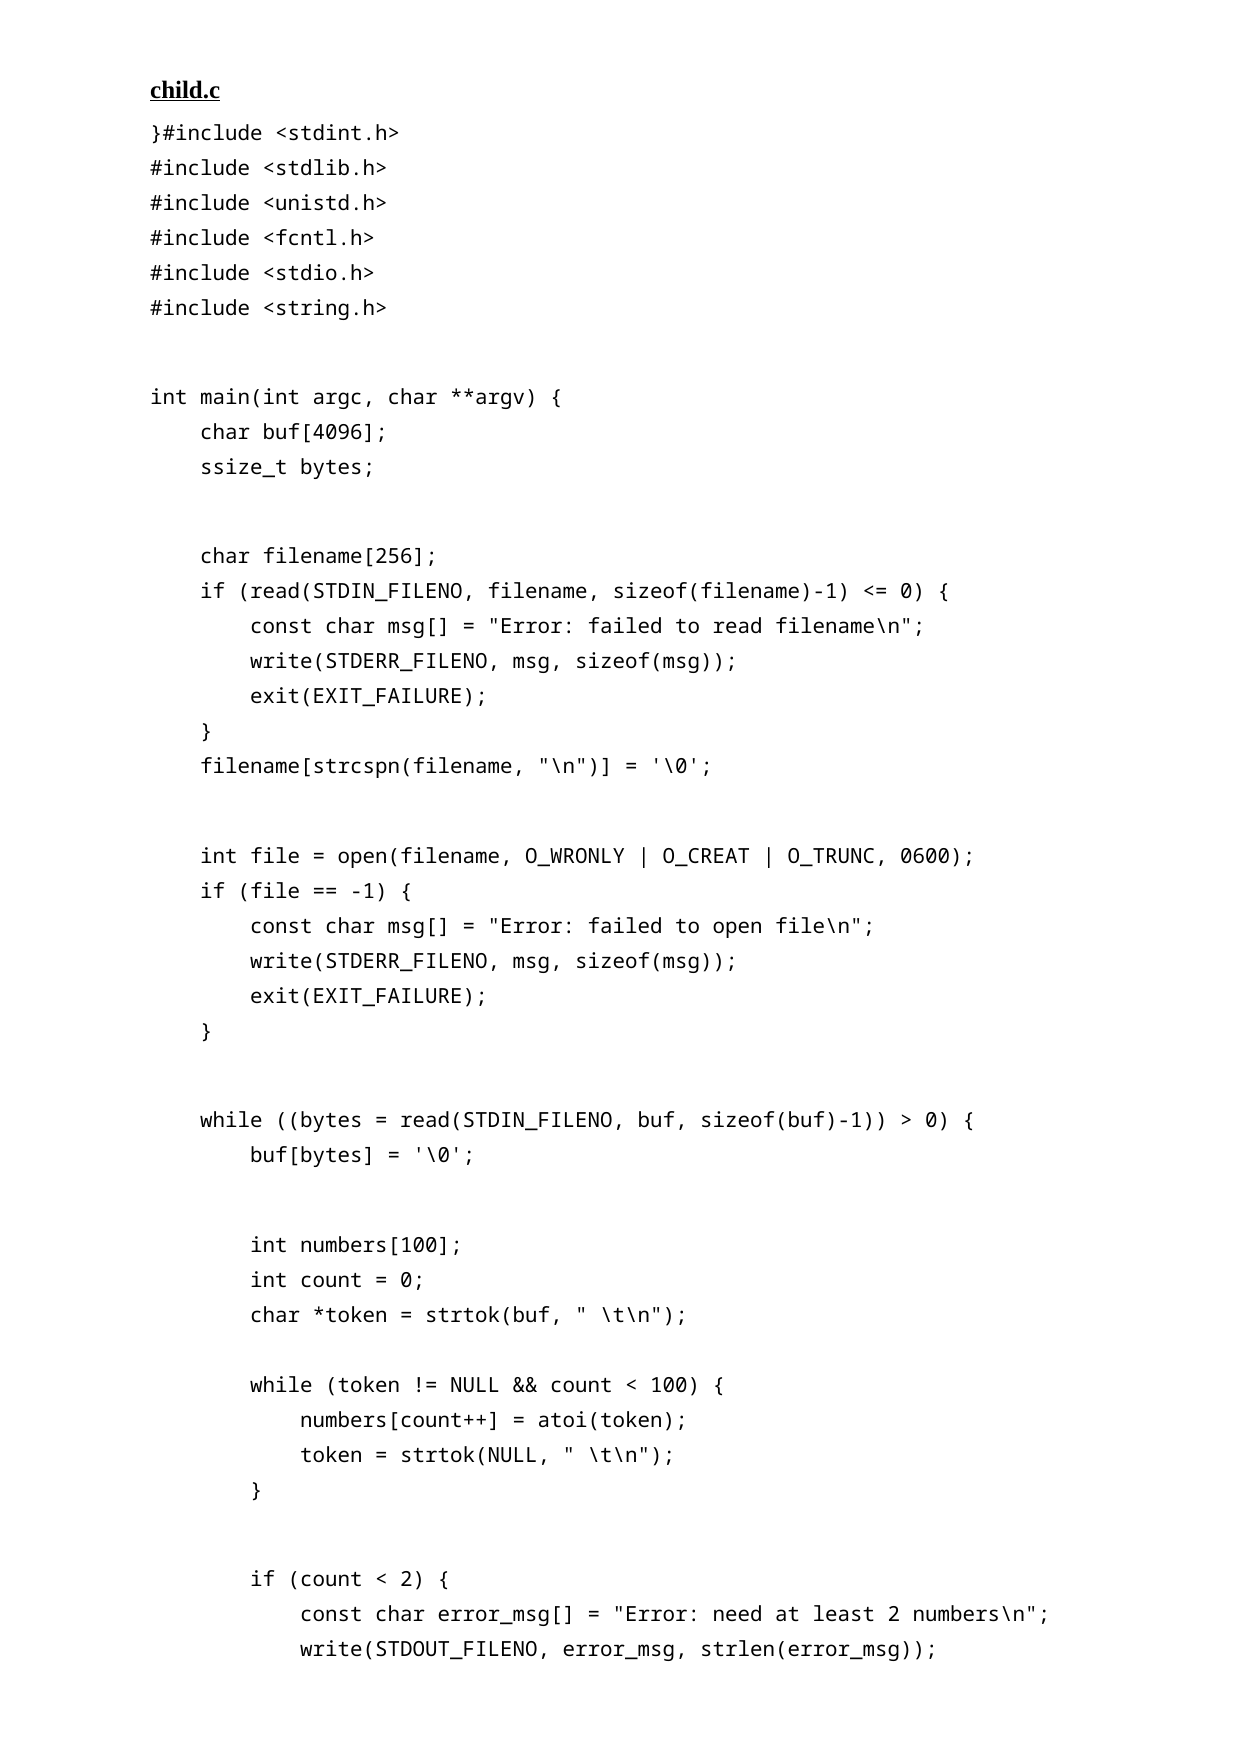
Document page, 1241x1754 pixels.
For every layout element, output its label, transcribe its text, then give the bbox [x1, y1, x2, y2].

text if (count < 2) { [443, 1575, 1147, 1589]
text const char error_msg[] = "Error: need at least 2 numbers\n"; [569, 1610, 1147, 1624]
text if (read(STDIN_FILENO, filename, sizeof(filename)-1) <= 0) { [150, 588, 1147, 602]
text write(STDERR_FILENO, msg, sizeof(msg)); [547, 957, 657, 971]
text child.c [150, 75, 1147, 104]
text #include <string.h> [347, 304, 1147, 318]
text int main(int argc, char **argv) { [256, 393, 346, 407]
text int file = open(filename, O_WRONLY | O_CREAT | O_TRUNC, 0600); [956, 852, 1147, 866]
text if (file == -1) { [406, 887, 1147, 901]
text char filename[256]; [150, 553, 1147, 567]
text int main(int argc, char **argv) { [556, 393, 1147, 407]
text write(STDERR_FILENO, msg, sizeof(msg)); [150, 658, 546, 672]
text token = strtok(NULL, " \t\n"); [656, 1451, 1147, 1465]
text numbers[count++] = atoi(token); [494, 1416, 594, 1430]
text numbers[count++] = atoi(token); [150, 1416, 392, 1430]
text exit(EXIT_FAILURE); [468, 992, 1147, 1006]
text const char msg[] = "Error: failed to read filename\n"; [422, 623, 1147, 637]
text #include <unistd.h> [150, 199, 1147, 213]
text #include <stdlib.h> [150, 164, 1147, 178]
text int file = open(filename, O_WRONLY | O_CREAT | O_TRUNC, 0600); [150, 852, 352, 866]
text char *token = strtok(buf, " \t\n"); [668, 1311, 1147, 1325]
text exit(EXIT_FAILURE); [306, 992, 468, 1006]
text const char msg[] = "Error: failed to open file\n"; [444, 922, 727, 936]
text int numbers[100]; [150, 1241, 392, 1255]
text ssize_t bytes; [150, 463, 317, 477]
text int main(int argc, char **argv) { [347, 393, 509, 407]
text write(STDERR_FILENO, msg, sizeof(msg)); [697, 658, 1147, 672]
text numbers[count++] = atoi(token); [593, 1416, 668, 1430]
text int main(int argc, char **argv) { [150, 393, 257, 407]
text numbers[count++] = atoi(token); [394, 1416, 493, 1430]
text while (token != NULL && count < 100) { [331, 1381, 693, 1395]
text if (count < 2) { [150, 1575, 294, 1589]
text int numbers[100]; [444, 1241, 1147, 1255]
text const char msg[] = "Error: failed to open file\n"; [150, 922, 421, 936]
text const char msg[] = "Error: failed to open file\n"; [728, 922, 1147, 936]
text buf[bytes] = '\0'; [318, 1151, 1147, 1166]
text numbers[count++] = atoi(token); [668, 1416, 1147, 1430]
text if (count < 2) { [418, 1575, 444, 1589]
text const char error_msg[] = "Error: need at least 2 numbers\n"; [150, 1610, 546, 1624]
text #include <string.h> [150, 304, 346, 318]
text int count = 0; [150, 1276, 1147, 1290]
text char buf[4096]; [307, 428, 368, 442]
text if (file == -1) { [150, 887, 244, 901]
text write(STDOUT_FILENO, error_msg, strlen(error_msg)); [781, 1645, 896, 1659]
text char *token = strtok(buf, " \t\n"); [150, 1311, 507, 1325]
text int file = open(filename, O_WRONLY | O_CREAT | O_TRUNC, 0600); [393, 852, 642, 866]
text if (count < 2) { [293, 1575, 418, 1589]
text if (file == -1) { [381, 887, 407, 901]
text token = strtok(NULL, " \t\n"); [150, 1451, 482, 1465]
text exit(EXIT_FAILURE); [150, 992, 307, 1006]
text filename[strcspn(filename, "\n")] = '\0'; [150, 763, 377, 777]
text write(STDOUT_FILENO, error_msg, strlen(error_msg)); [918, 1645, 1147, 1659]
text write(STDERR_FILENO, msg, sizeof(msg)); [150, 957, 319, 971]
text }#include <stdint.h> [156, 129, 1147, 143]
text buf[bytes] = '\0'; [150, 1151, 317, 1166]
text filename[strcspn(filename, "\n")] = '\0'; [378, 763, 1147, 777]
text int numbers[100]; [394, 1241, 443, 1255]
text write(STDOUT_FILENO, error_msg, strlen(error_msg)); [368, 1645, 671, 1659]
text write(STDOUT_FILENO, error_msg, strlen(error_msg)); [672, 1645, 782, 1659]
text token = strtok(NULL, " \t\n"); [481, 1451, 656, 1465]
text char *token = strtok(buf, " \t\n"); [506, 1311, 668, 1325]
text write(STDERR_FILENO, msg, sizeof(msg)); [318, 957, 546, 971]
text int file = open(filename, O_WRONLY | O_CREAT | O_TRUNC, 0600); [644, 852, 767, 866]
text while ((bytes = read(STDIN_FILENO, buf, sizeof(buf)-1)) > 0) { [150, 1116, 317, 1131]
text int file = open(filename, O_WRONLY | O_CREAT | O_TRUNC, 0600); [769, 852, 956, 866]
text exit(EXIT_FAILURE); [150, 693, 1147, 707]
text write(STDOUT_FILENO, error_msg, strlen(error_msg)); [150, 1645, 369, 1659]
text ssize_t bytes; [318, 463, 1147, 477]
text #include <stdio.h> [150, 269, 1147, 283]
text #include <fcntl.h> [150, 234, 1147, 248]
text while (token != NULL && count < 100) { [150, 1381, 332, 1395]
text while (token != NULL && count < 100) { [718, 1381, 1147, 1395]
text } [150, 728, 1147, 742]
text write(STDERR_FILENO, msg, sizeof(msg)); [718, 957, 1147, 971]
text char buf[4096]; [150, 428, 305, 442]
text } [150, 1486, 257, 1500]
text if (file == -1) { [243, 887, 381, 901]
text } [150, 1027, 207, 1041]
text } [256, 1486, 1147, 1500]
text write(STDERR_FILENO, msg, sizeof(msg)); [547, 658, 696, 672]
text const char msg[] = "Error: failed to read filename\n"; [150, 623, 421, 637]
text char buf[4096]; [369, 428, 1147, 442]
text while ((bytes = read(STDIN_FILENO, buf, sizeof(buf)-1)) > 0) { [318, 1116, 1147, 1131]
text } [206, 1027, 1147, 1041]
